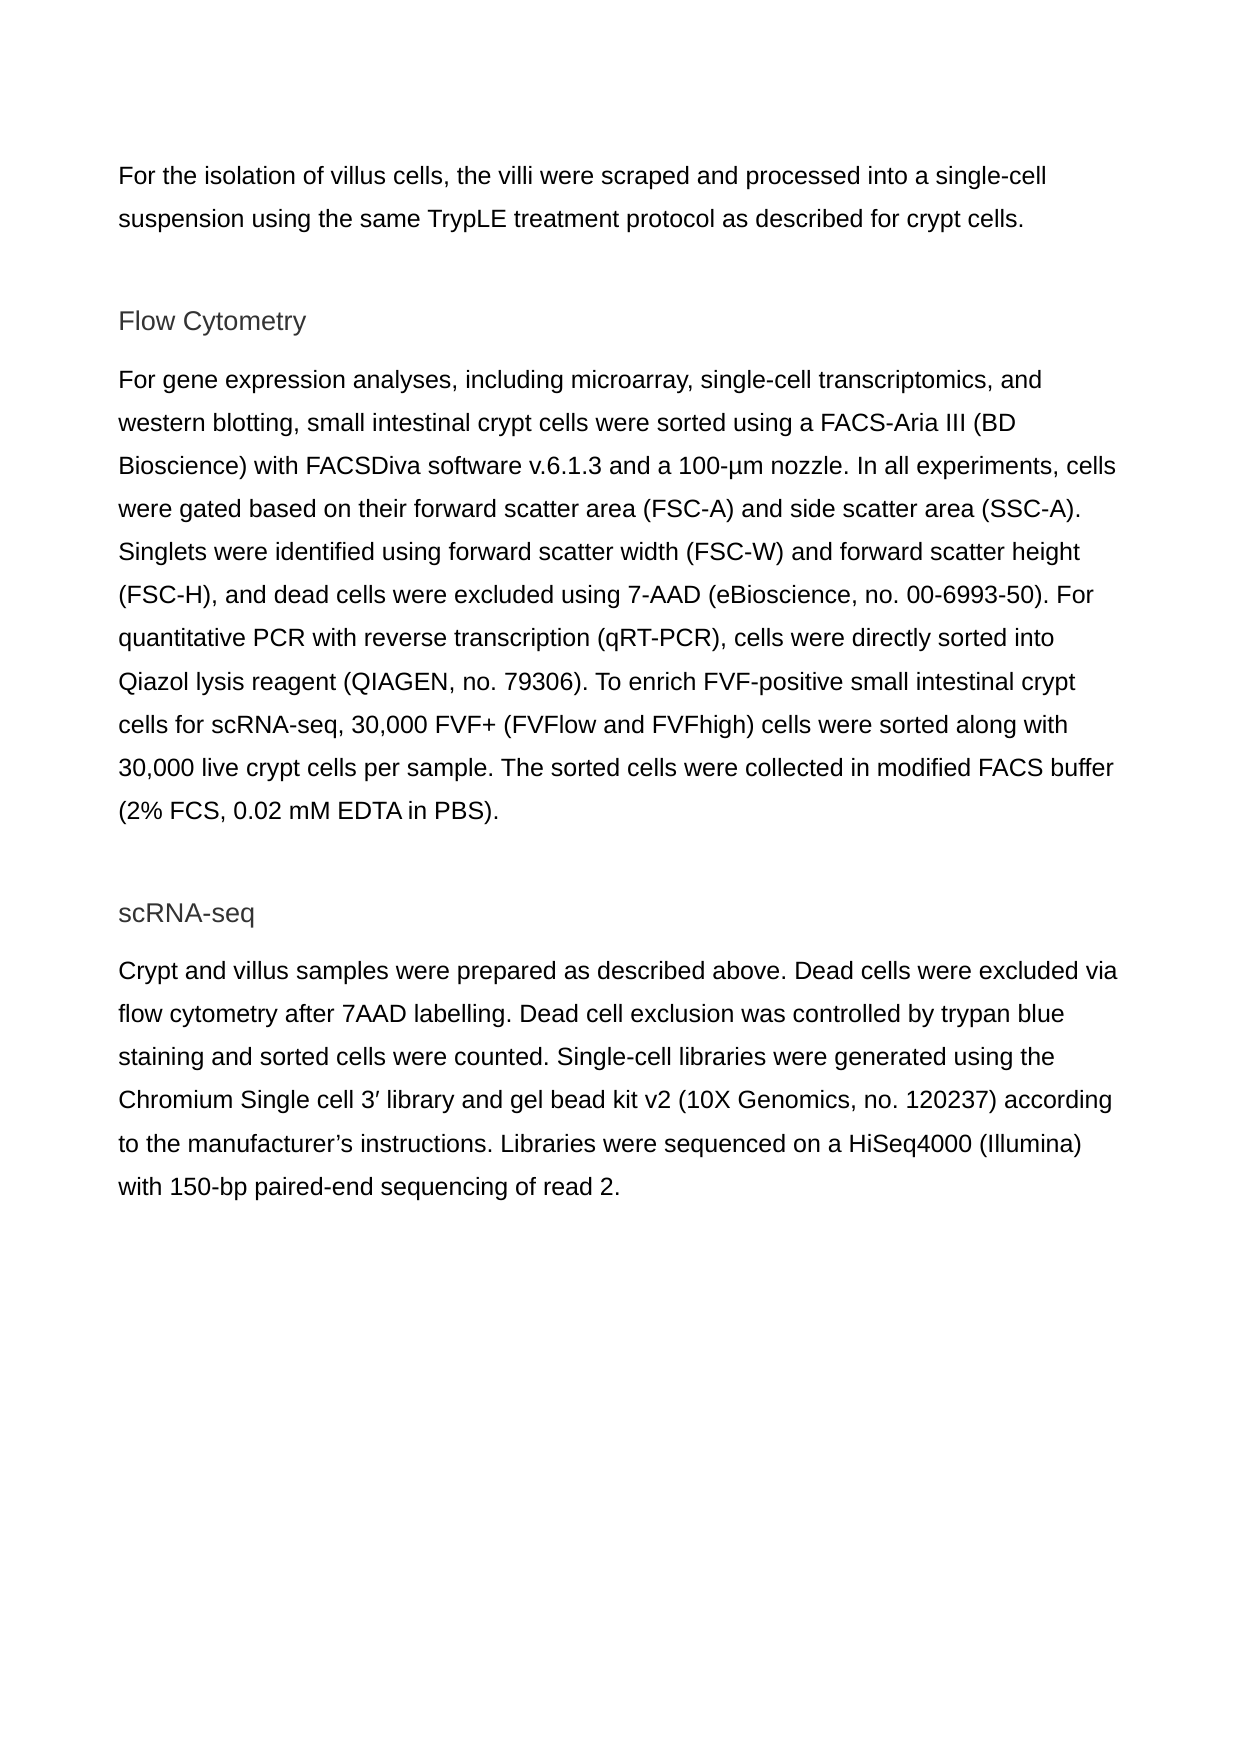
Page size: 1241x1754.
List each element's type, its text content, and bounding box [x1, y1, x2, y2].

text For the isolation of villus cells, the villi were scraped and processed into a single-cell suspension using the same TrypLE treatment protocol as described for crypt cells. [118, 161, 1122, 233]
text Crypt and villus samples were prepared as described above. Dead cells were excluded via flow cytometry after 7AAD labelling. Dead cell exclusion was controlled by trypan blue staining and sorted cells were counted. Single-cell libraries were generated using the Chromium Single cell 3′ library and gel bead kit v2 (10X Genomics, no. 120237) according to the manufacturer’s instructions. Libraries were sequenced on a HiSeq4000 (Illumina) with 150-bp paired-end sequencing of read 2. [118, 956, 1122, 1200]
subtitle scRNA-seq [118, 897, 1122, 928]
subtitle Flow Cytometry [118, 305, 1122, 336]
text For gene expression analyses, including microarray, single-cell transcriptomics, and western blotting, small intestinal crypt cells were sorted using a FACS-Aria III (BD Bioscience) with FACSDiva software v.6.1.3 and a 100-µm nozzle. In all experiments, cells were gated based on their forward scatter area (FSC-A) and side scatter area (SSC-A). Singlets were identified using forward scatter width (FSC-W) and forward scatter height (FSC-H), and dead cells were excluded using 7-AAD (eBioscience, no. 00-6993-50). For quantitative PCR with reverse transcription (qRT-PCR), cells were directly sorted into Qiazol lysis reagent (QIAGEN, no. 79306). To enrich FVF-positive small intestinal crypt cells for scRNA-seq, 30,000 FVF+ (FVFlow and FVFhigh) cells were sorted along with 30,000 live crypt cells per sample. The sorted cells were collected in modified FACS buffer (2% FCS, 0.02 mM EDTA in PBS). [118, 364, 1122, 824]
